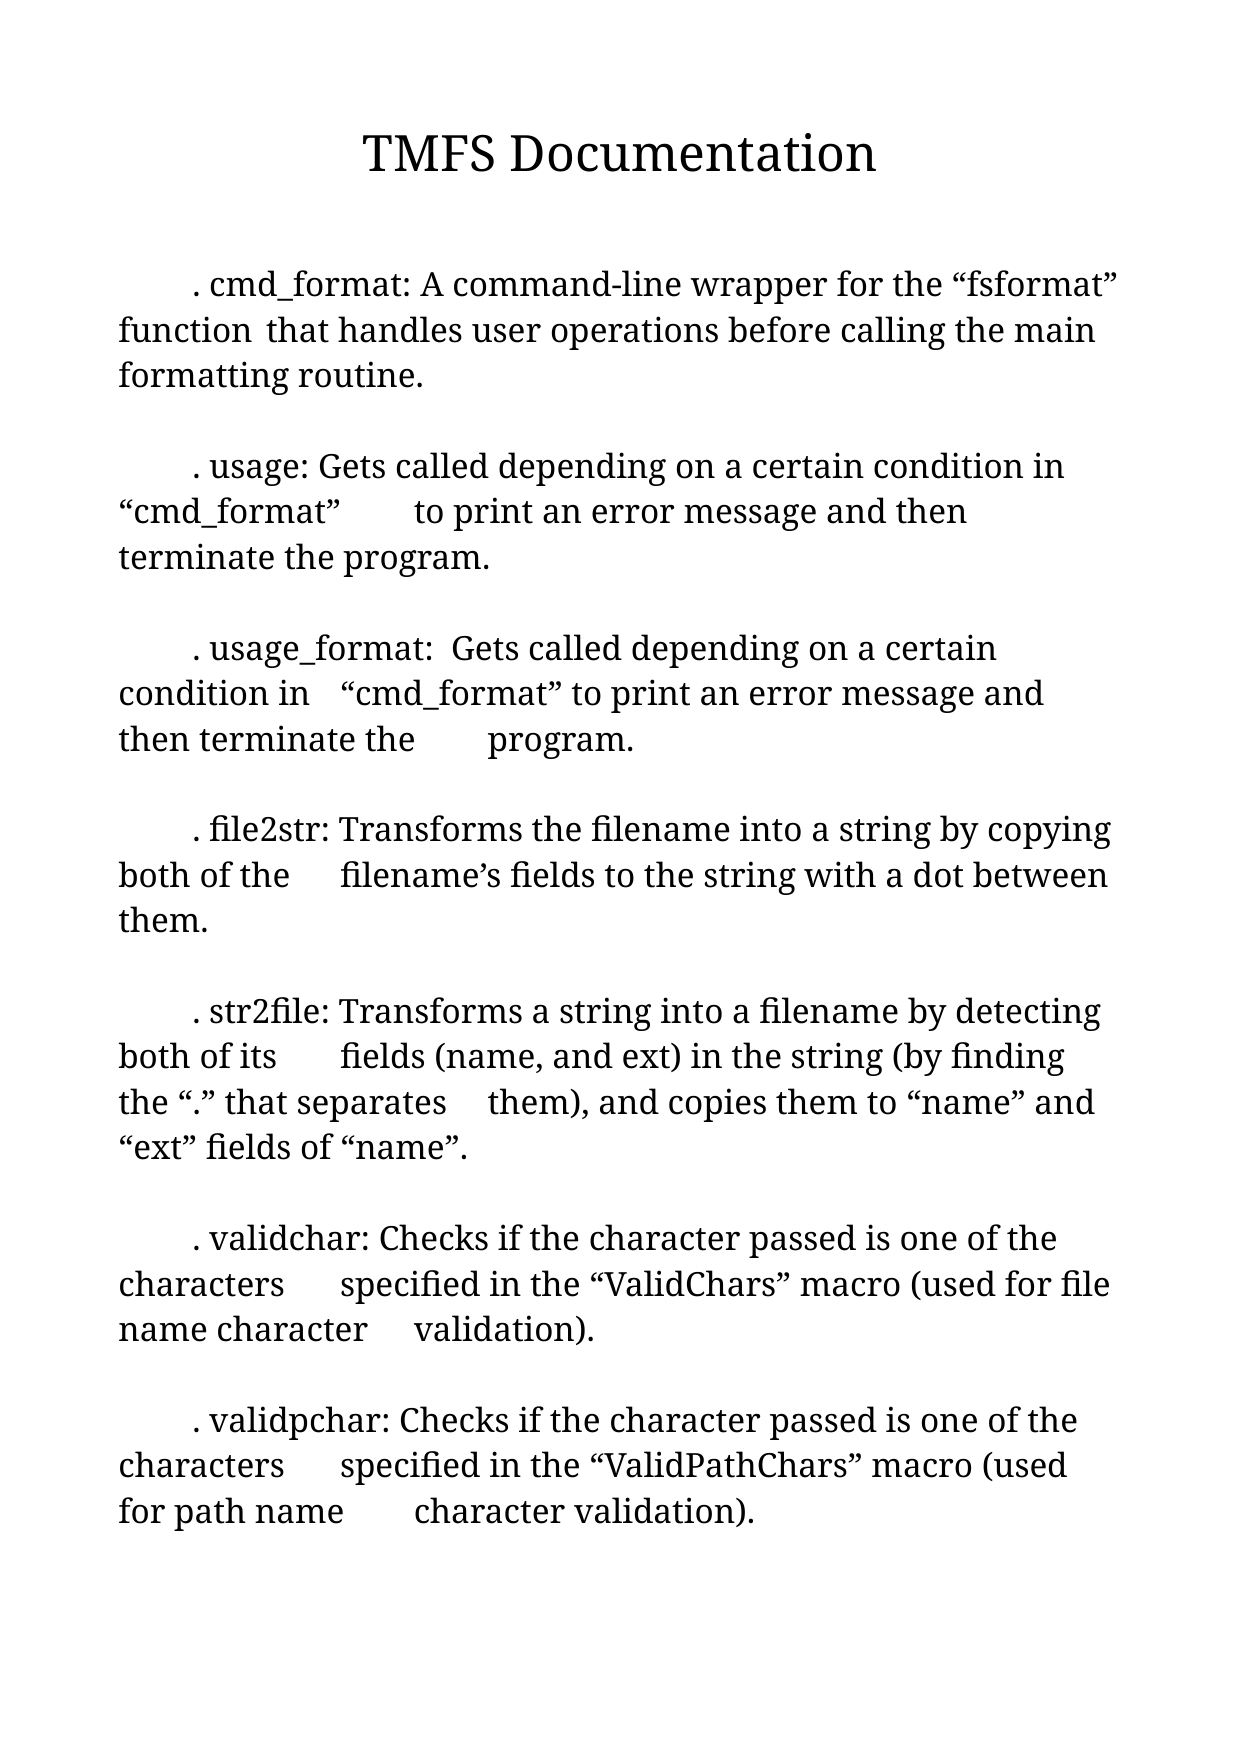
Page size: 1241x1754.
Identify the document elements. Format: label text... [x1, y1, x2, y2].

text . usage_format: Gets called depending on a certain condition in “cmd_format” to print an error message and then terminate the program. [118, 624, 1122, 761]
text . file2str: Transforms the filename into a string by copying both of the filename’s fields to the string with a dot between them. [118, 806, 1122, 942]
text . cmd_format: A command-line wrapper for the “fsformat” function that handles user operations before calling the main formatting routine. [118, 261, 1122, 397]
text . validpchar: Checks if the character passed is one of the characters specified in the “ValidPathChars” macro (used for path name character validation). [118, 1397, 1122, 1533]
text . str2file: Transforms a string into a filename by detecting both of its fields (name, and ext) in the string (by finding the “.” that separates them), and copies them to “name” and “ext” fields of “name”. [118, 988, 1122, 1169]
text . usage: Gets called depending on a certain condition in “cmd_format” to print an error message and then terminate the program. [118, 443, 1122, 579]
text . validchar: Checks if the character passed is one of the characters specified in the “ValidChars” macro (used for file name character validation). [118, 1215, 1122, 1351]
